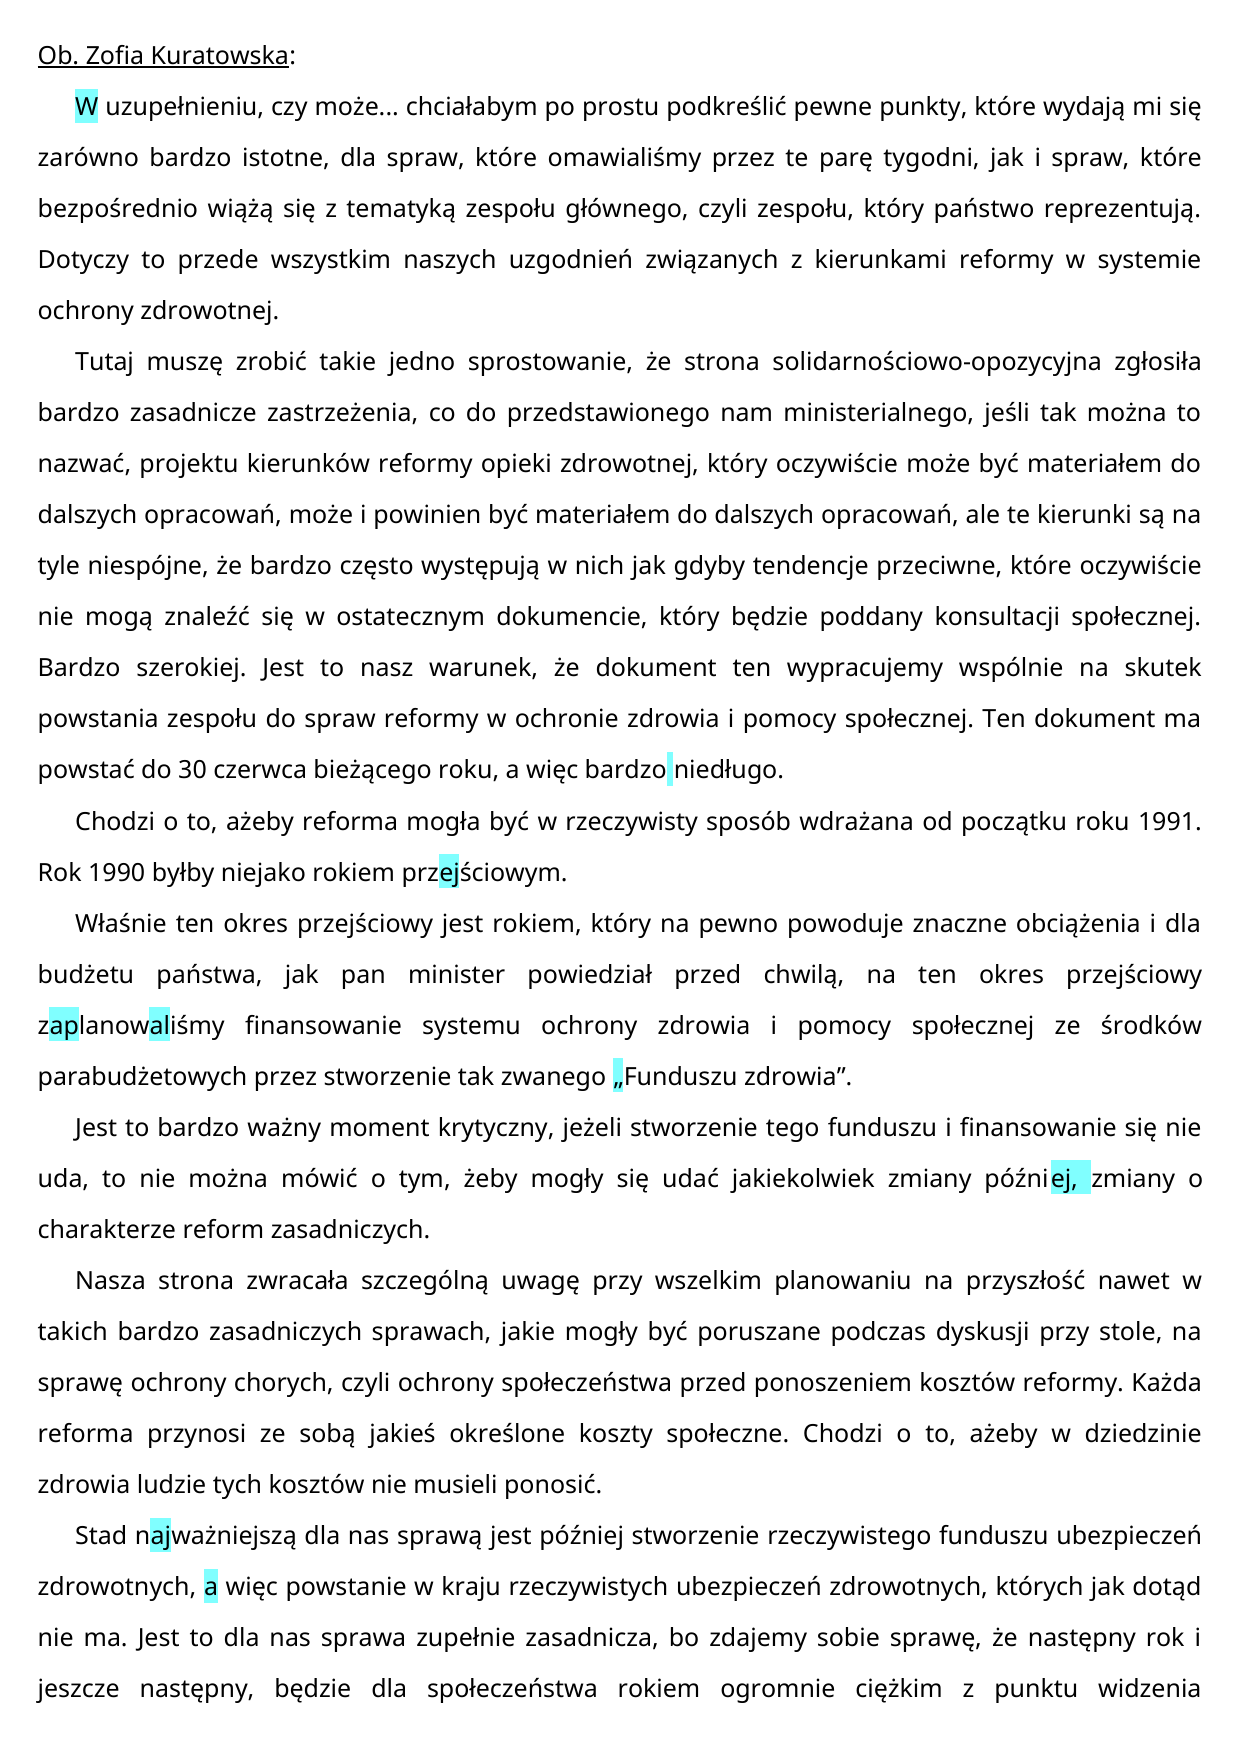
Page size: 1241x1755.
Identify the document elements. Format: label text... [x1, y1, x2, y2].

text Nasza strona zwracała szczególną uwagę przy wszelkim planowaniu na przyszłość nawet w takich bardzo zasadniczych sprawach, jakie mogły być poruszane podczas dyskusji przy stole, na sprawę ochrony chorych, czyli ochrony społeczeństwa przed ponoszeniem kosztów reformy. Każda reforma przynosi ze sobą jakieś określone koszty społeczne. Chodzi o to, ażeby w dziedzinie zdrowia ludzie tych kosztów nie musieli ponosić. [37, 1262, 1203, 1501]
text Właśnie ten okres przejściowy jest rokiem, który na pewno powoduje znaczne obciążenia i dla budżetu państwa, jak pan minister powiedział przed chwilą, na ten okres przejściowy zaplanowaliśmy finansowanie systemu ochrony zdrowia i pomocy społecznej ze środków parabudżetowych przez stworzenie tak zwanego „Funduszu zdrowia”. [37, 905, 1203, 1092]
text Chodzi o to, ażeby reforma mogła być w rzeczywisty sposób wdrażana od początku roku 1991. Rok 1990 byłby niejako rokiem przejściowym. [37, 803, 1203, 888]
text Jest to bardzo ważny moment krytyczny, jeżeli stworzenie tego funduszu i finansowanie się nie uda, to nie można mówić o tym, żeby mogły się udać jakiekolwiek zmiany później, zmiany o charakterze reform zasadniczych. [37, 1109, 1203, 1246]
text Stad najważniejszą dla nas sprawą jest później stworzenie rzeczywistego funduszu ubezpieczeń zdrowotnych, a więc powstanie w kraju rzeczywistych ubezpieczeń zdrowotnych, których jak dotąd nie ma. Jest to dla nas sprawa zupełnie zasadnicza, bo zdajemy sobie sprawę, że następny rok i jeszcze następny, będzie dla społeczeństwa rokiem ogromnie ciężkim z punktu widzenia [37, 1518, 1203, 1705]
text W uzupełnieniu, czy może... chciałabym po prostu podkreślić pewne punkty, które wydają mi się zarówno bardzo istotne, dla spraw, które omawialiśmy przez te parę tygodni, jak i spraw, które bezpośrednio wiążą się z tematyką zespołu głównego, czyli zespołu, który państwo reprezentują. Dotyczy to przede wszystkim naszych uzgodnień związanych z kierunkami reformy w systemie ochrony zdrowotnej. [37, 88, 1203, 327]
text Ob. Zofia Kuratowska: [37, 37, 1203, 72]
text Tutaj muszę zrobić takie jedno sprostowanie, że strona solidarnościowo-opozycyjna zgłosiła bardzo zasadnicze zastrzeżenia, co do przedstawionego nam ministerialnego, jeśli tak można to nazwać, projektu kierunków reformy opieki zdrowotnej, który oczywiście może być materiałem do dalszych opracowań, może i powinien być materiałem do dalszych opracowań, ale te kierunki są na tyle niespójne, że bardzo często występują w nich jak gdyby tendencje przeciwne, które oczywiście nie mogą znaleźć się w ostatecznym dokumencie, który będzie poddany konsultacji społecznej. Bardzo szerokiej. Jest to nasz warunek, że dokument ten wypracujemy wspólnie na skutek powstania zespołu do spraw reformy w ochronie zdrowia i pomocy społecznej. Ten dokument ma powstać do 30 czerwca bieżącego roku, a więc bardzo niedługo. [37, 344, 1203, 786]
